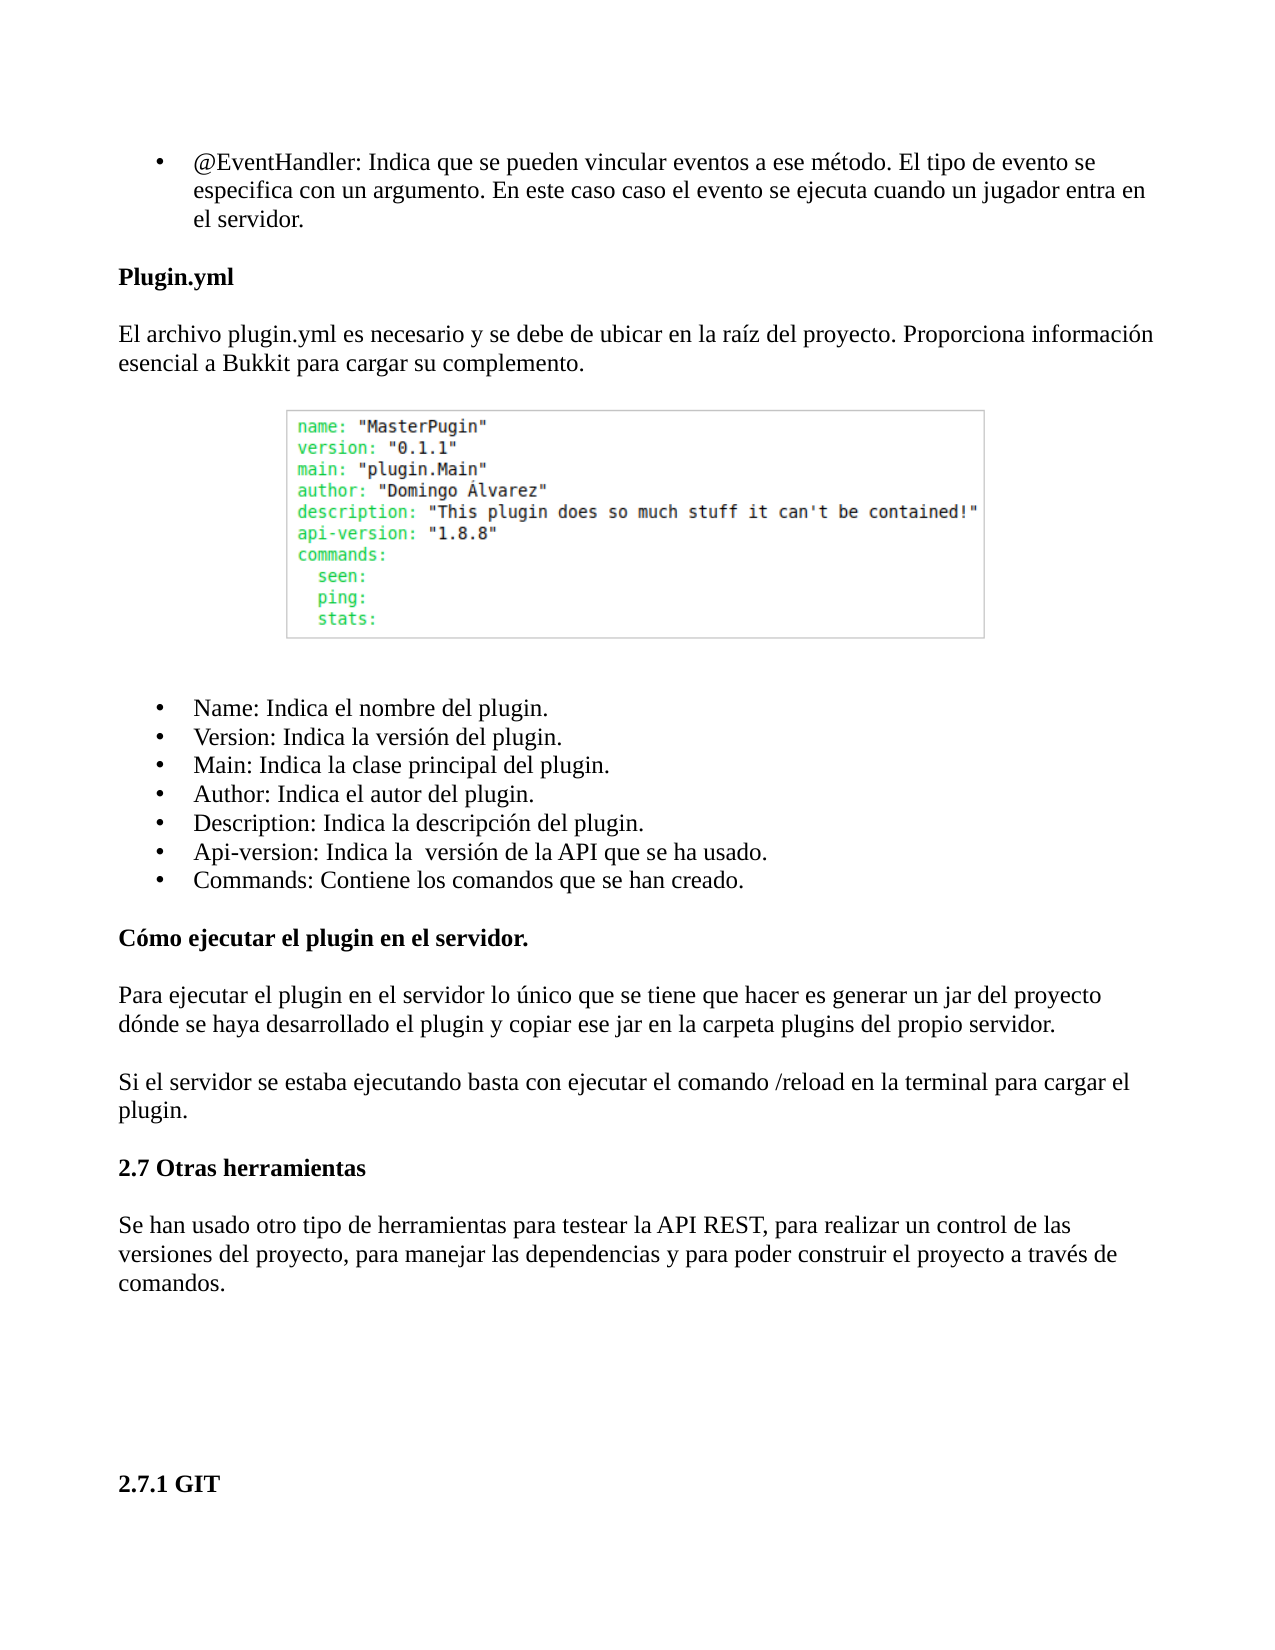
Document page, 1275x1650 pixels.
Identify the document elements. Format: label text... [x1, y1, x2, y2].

list Name: Indica el nombre del plugin. [156, 693, 1157, 722]
list Api-version: Indica la versión de la API que se ha usado. [156, 837, 1157, 866]
text Si el servidor se estaba ejecutando basta con ejecutar el comando /reload en la terminal para cargar el plugin. [118, 1067, 1157, 1124]
text Se han usado otro tipo de herramientas para testear la API REST, para realizar un control de las versiones del proyecto, para manejar las dependencias y para poder construir el proyecto a través de comandos. [118, 1211, 1157, 1297]
list Description: Indica la descripción del plugin. [156, 808, 1157, 837]
list Author: Indica el autor del plugin. [156, 779, 1157, 808]
text Para ejecutar el plugin en el servidor lo único que se tiene que hacer es generar un jar del proyecto dónde se haya desarrollado el plugin y copiar ese jar en la carpeta plugins del propio servidor. [118, 981, 1157, 1038]
list Version: Indica la versión del plugin. [156, 722, 1157, 751]
list @EventHandler: Indica que se pueden vincular eventos a ese método. El tipo de evento se especifica con un argumento. En este caso caso el evento se ejecuta cuando un jugador entra en el servidor. [156, 147, 1157, 233]
text 2.7 Otras herramientas [118, 1153, 1157, 1182]
text Plugin.yml [118, 262, 1157, 291]
text 2.7.1 GIT [118, 1469, 1157, 1498]
list Main: Indica la clase principal del plugin. [156, 751, 1157, 779]
picture [285, 405, 990, 645]
text Cómo ejecutar el plugin en el servidor. [118, 923, 1157, 952]
list Commands: Contiene los comandos que se han creado. [156, 866, 1157, 894]
text El archivo plugin.yml es necesario y se debe de ubicar en la raíz del proyecto. Proporciona información esencial a Bukkit para cargar su complemento. [118, 319, 1157, 377]
